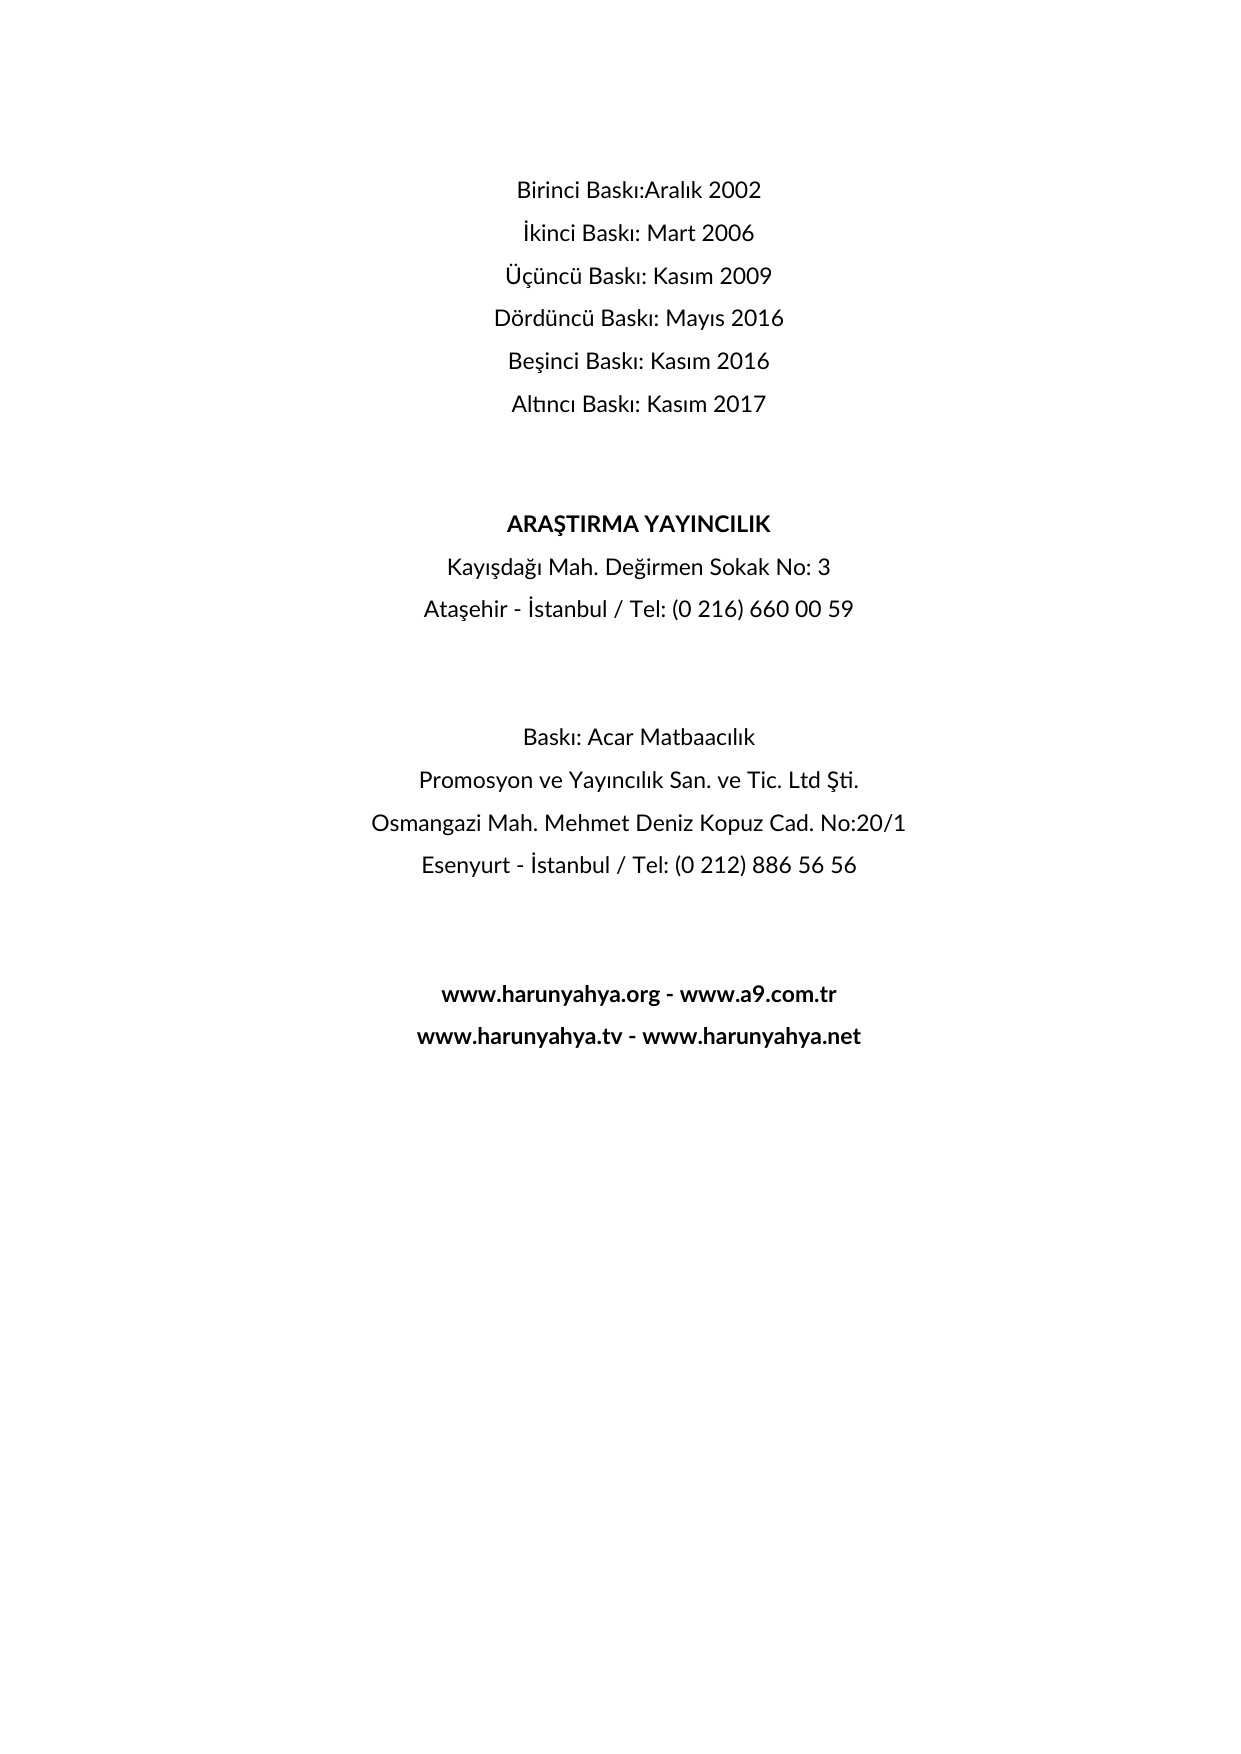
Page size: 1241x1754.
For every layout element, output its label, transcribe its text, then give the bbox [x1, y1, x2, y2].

text Ataşehir - İstanbul / Tel: (0 216) 660 00 59 [75, 595, 1165, 622]
text Esenyurt - İstanbul / Tel: (0 212) 886 56 56 [75, 851, 1165, 879]
text Birinci Baskı:Aralık 2002 [75, 176, 1165, 204]
text Osmangazi Mah. Mehmet Deniz Kopuz Cad. No:20/1 [75, 808, 1165, 836]
text Üçüncü Baskı: Kasım 2009 [75, 262, 1165, 289]
text www.harunyahya.tv - www.harunyahya.net [75, 1022, 1165, 1049]
text Kayışdağı Mah. Değirmen Sokak No: 3 [75, 552, 1165, 580]
text Baskı: Acar Matbaacılık [75, 723, 1165, 751]
text Beşinci Baskı: Kasım 2016 [75, 347, 1165, 374]
text Altıncı Baskı: Kasım 2017 [75, 390, 1165, 417]
text Dördüncü Baskı: Mayıs 2016 [75, 304, 1165, 332]
text www.harunyahya.org - www.a9.com.tr [75, 979, 1165, 1007]
text Promosyon ve Yayıncılık San. ve Tic. Ltd Şti. [75, 766, 1165, 793]
text ARAŞTIRMA YAYINCILIK [75, 509, 1165, 537]
text İkinci Baskı: Mart 2006 [75, 219, 1165, 246]
